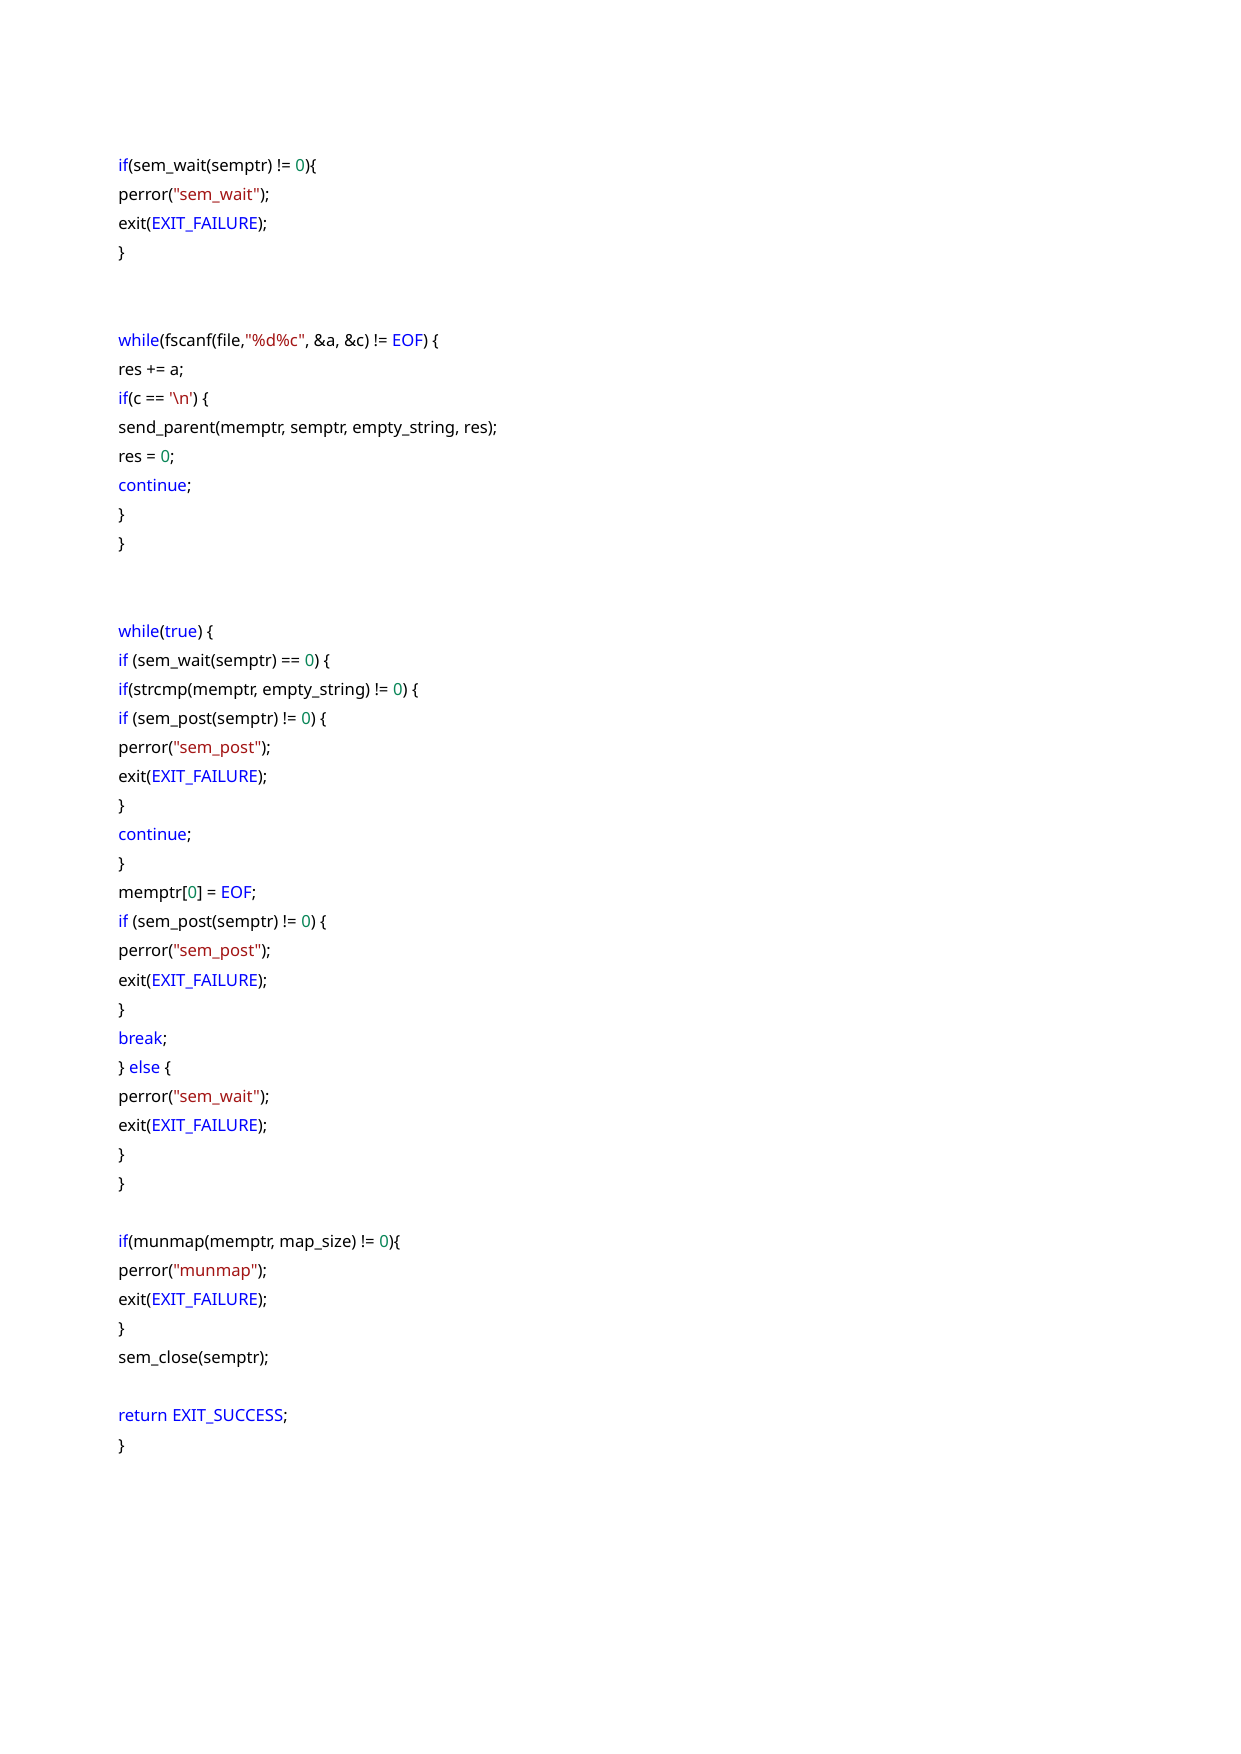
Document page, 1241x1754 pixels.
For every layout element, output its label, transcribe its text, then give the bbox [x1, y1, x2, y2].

text continue; [118, 467, 1122, 496]
text while(true) { [118, 613, 1122, 642]
text perror("sem_wait"); [118, 1078, 1122, 1107]
text if(strcmp(memptr, empty_string) != 0) { [118, 671, 1122, 700]
text } [118, 787, 1122, 816]
text exit(EXIT_FAILURE); [118, 758, 1122, 787]
text } [118, 1427, 1122, 1456]
text break; [118, 1020, 1122, 1049]
text if(c == '\n') { [118, 380, 1122, 409]
text exit(EXIT_FAILURE); [118, 205, 1122, 234]
text } [118, 496, 1122, 525]
text exit(EXIT_FAILURE); [118, 1281, 1122, 1311]
text if (sem_wait(semptr) == 0) { [118, 642, 1122, 671]
text while(fscanf(file,"%d%c", &a, &c) != EOF) { [118, 322, 1122, 351]
text perror("sem_post"); [118, 729, 1122, 758]
text if (sem_post(semptr) != 0) { [118, 904, 1122, 933]
text } [118, 846, 1122, 874]
text } else { [118, 1049, 1122, 1078]
text send_parent(memptr, semptr, empty_string, res); [118, 409, 1122, 438]
text if(munmap(memptr, map_size) != 0){ [118, 1223, 1122, 1252]
text sem_close(semptr); [118, 1339, 1122, 1369]
text } [118, 1311, 1122, 1339]
text perror("sem_post"); [118, 933, 1122, 962]
text continue; [118, 816, 1122, 846]
text perror("munmap"); [118, 1252, 1122, 1281]
text if (sem_post(semptr) != 0) { [118, 700, 1122, 729]
text if(sem_wait(semptr) != 0){ [118, 147, 1122, 176]
text } [118, 1165, 1122, 1194]
text memptr[0] = EOF; [118, 874, 1122, 904]
text } [118, 234, 1122, 263]
text res = 0; [118, 438, 1122, 467]
text perror("sem_wait"); [118, 176, 1122, 205]
text } [118, 991, 1122, 1020]
text } [118, 1136, 1122, 1165]
text exit(EXIT_FAILURE); [118, 962, 1122, 991]
text return EXIT_SUCCESS; [118, 1398, 1122, 1427]
text res += a; [118, 351, 1122, 380]
text exit(EXIT_FAILURE); [118, 1107, 1122, 1136]
text } [118, 525, 1122, 554]
